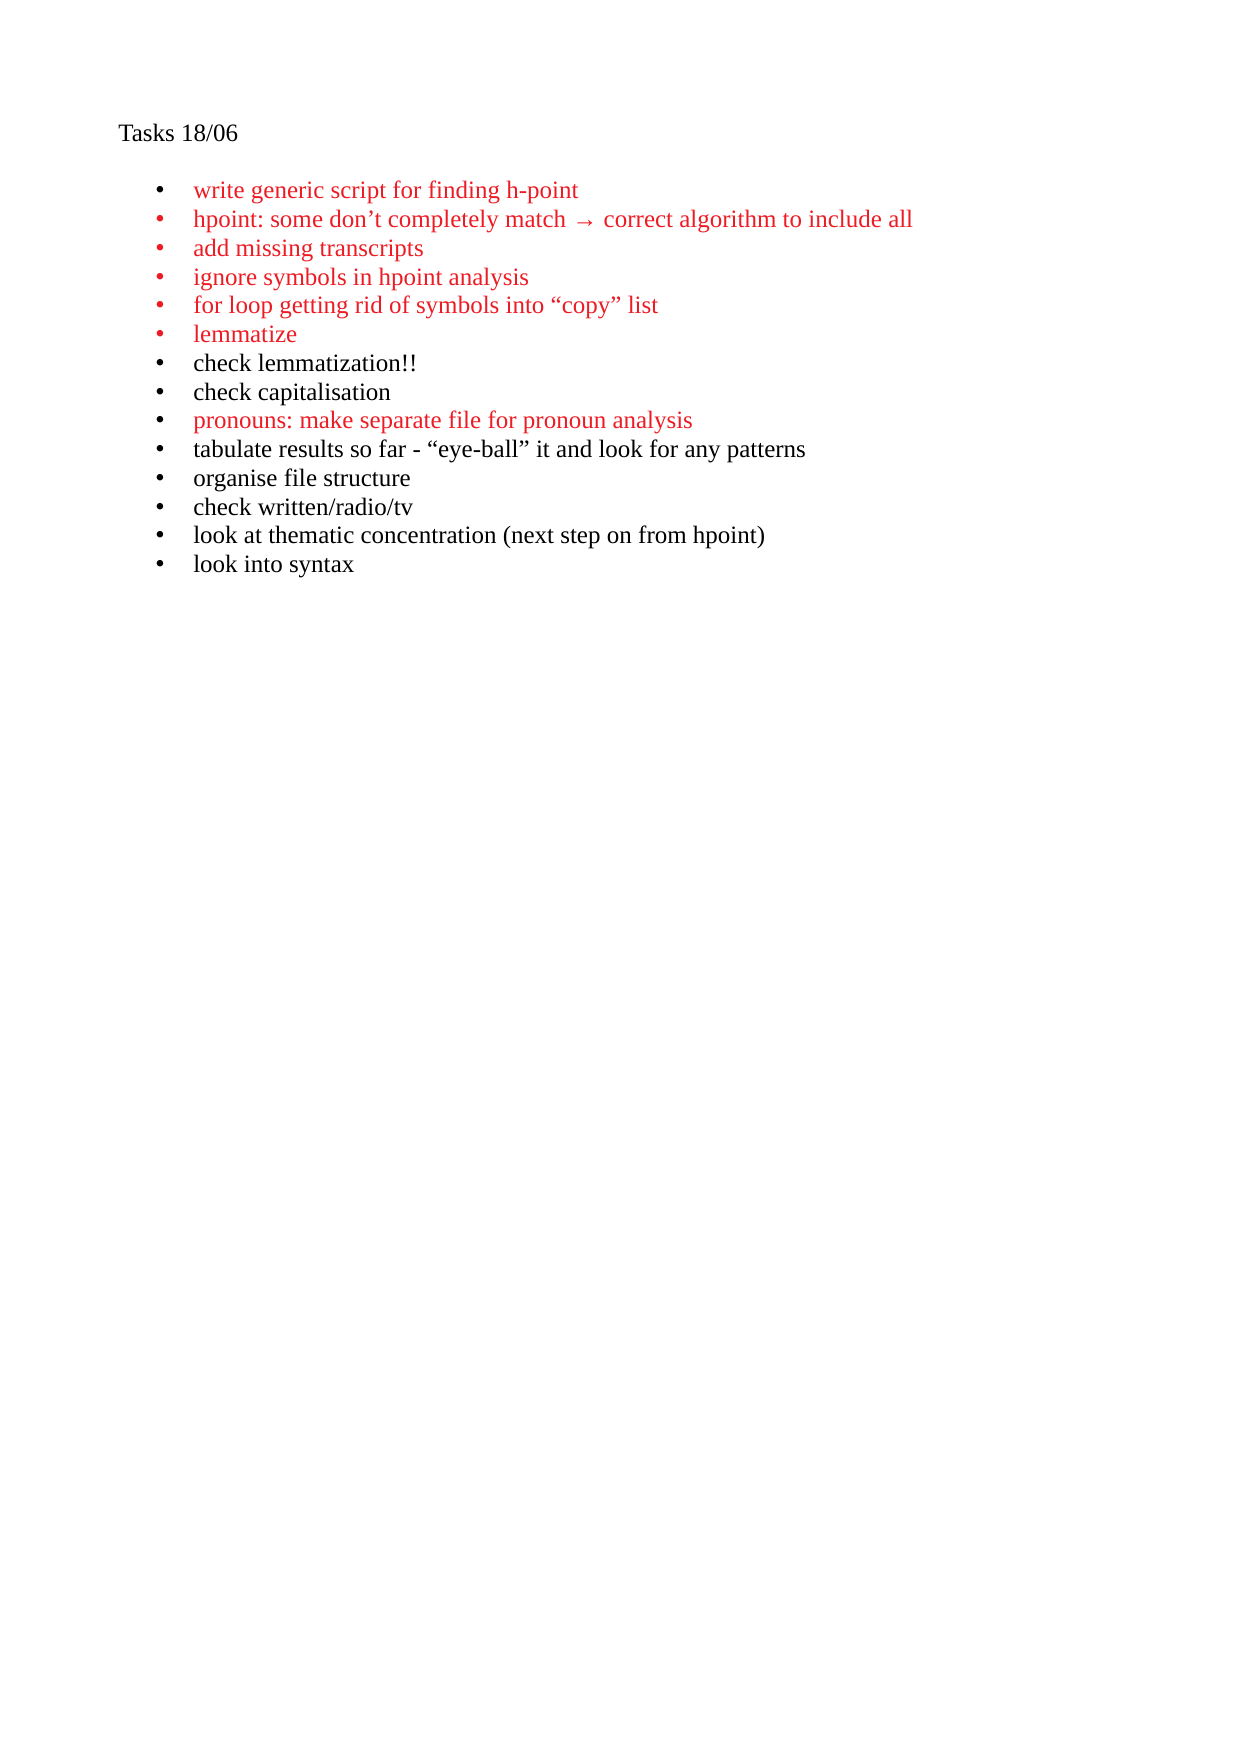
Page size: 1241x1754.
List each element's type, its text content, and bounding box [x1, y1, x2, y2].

list look into syntax [156, 549, 1122, 578]
list write generic script for finding h-point [156, 176, 1122, 204]
list lemmatize [156, 319, 1122, 348]
list look at thematic concentration (next step on from hpoint) [156, 521, 1122, 549]
text Tasks 18/06 [118, 118, 1122, 147]
list organise file structure [156, 463, 1122, 492]
list check capitalisation [156, 377, 1122, 406]
list check lemmatization!! [156, 348, 1122, 377]
list check written/radio/tv [156, 492, 1122, 521]
list ignore symbols in hpoint analysis [156, 262, 1122, 291]
list pronouns: make separate file for pronoun analysis [156, 406, 1122, 434]
list add missing transcripts [156, 233, 1122, 262]
list tabulate results so far - “eye-ball” it and look for any patterns [156, 434, 1122, 463]
list hpoint: some don’t completely match → correct algorithm to include all [156, 204, 1122, 233]
list for loop getting rid of symbols into “copy” list [156, 291, 1122, 319]
